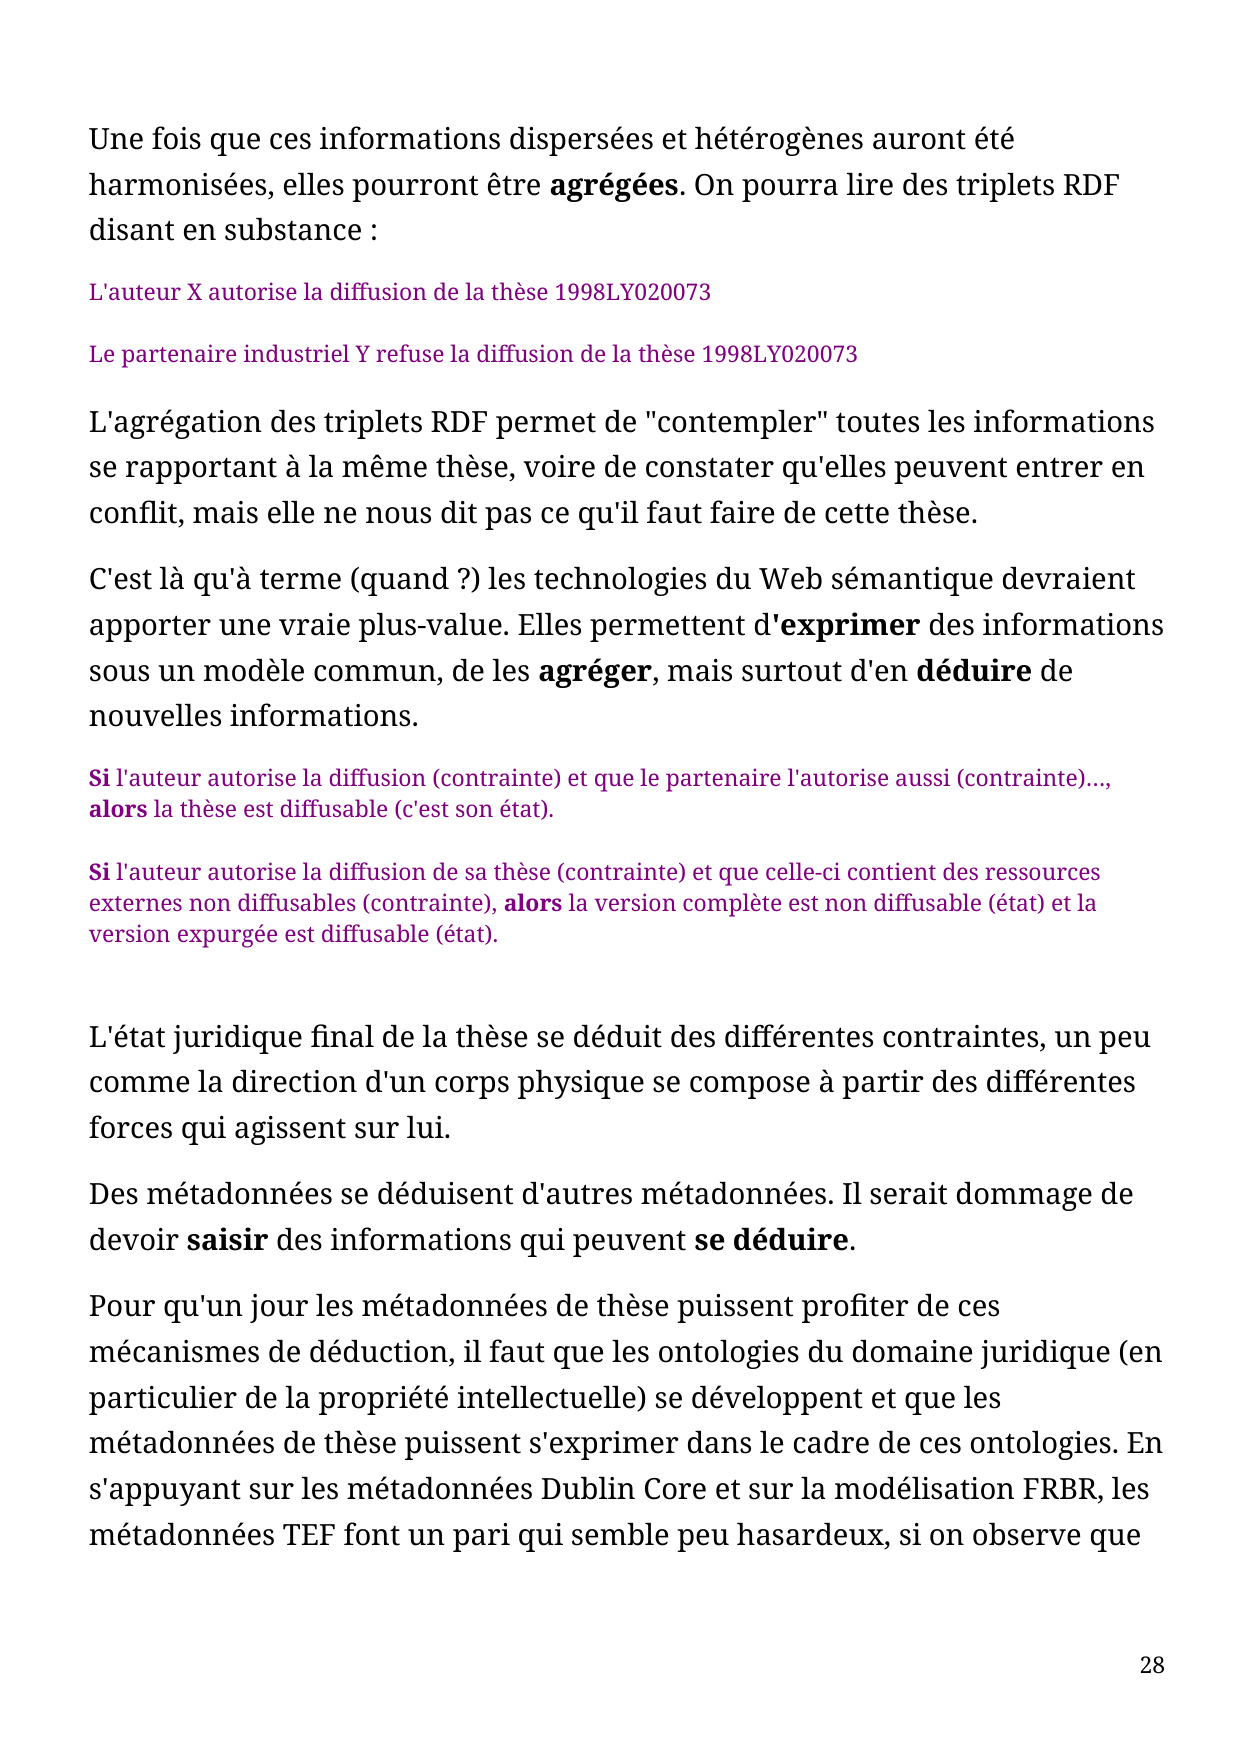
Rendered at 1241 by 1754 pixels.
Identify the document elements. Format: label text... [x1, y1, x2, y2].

text Si l'auteur autorise la diffusion de sa thèse (contrainte) et que celle-ci contient des ressources externes non diffusables (contrainte), alors la version complète est non diffusable (état) et la version expurgée est diffusable (état). [89, 856, 1165, 949]
text L'auteur X autorise la diffusion de la thèse 1998LY020073 [89, 276, 1165, 307]
text Pour qu'un jour les métadonnées de thèse puissent profiter de ces mécanismes de déduction, il faut que les ontologies du domaine juridique (en particulier de la propriété intellectuelle) se développent et que les métadonnées de thèse puissent s'exprimer dans le cadre de ces ontologies. En s'appuyant sur les métadonnées Dublin Core et sur la modélisation FRBR, les métadonnées TEF font un pari qui semble peu hasardeux, si on observe que [89, 1286, 1165, 1553]
text L'agrégation des triplets RDF permet de "contempler" toutes les informations se rapportant à la même thèse, voire de constater qu'elles peuvent entrer en conflit, mais elle ne nous dit pas ce qu'il faut faire de cette thèse. [89, 401, 1165, 532]
text Si l'auteur autorise la diffusion (contrainte) et que le partenaire l'autorise aussi (contrainte)…, alors la thèse est diffusable (c'est son état). [89, 762, 1165, 824]
text C'est là qu'à terme (quand ?) les technologies du Web sémantique devraient apporter une vraie plus-value. Elles permettent d'exprimer des informations sous un modèle commun, de les agréger, mais surtout d'en déduire de nouvelles informations. [89, 558, 1165, 735]
text Des métadonnées se déduisent d'autres métadonnées. Il serait dommage de devoir saisir des informations qui peuvent se déduire. [89, 1173, 1165, 1259]
text Une fois que ces informations dispersées et hétérogènes auront été harmonisées, elles pourront être agrégées. On pourra lire des triplets RDF disant en substance : [89, 118, 1165, 249]
text L'état juridique final de la thèse se déduit des différentes contraintes, un peu comme la direction d'un corps physique se compose à partir des différentes forces qui agissent sur lui. [89, 1016, 1165, 1147]
text Le partenaire industriel Y refuse la diffusion de la thèse 1998LY020073 [89, 338, 1165, 369]
